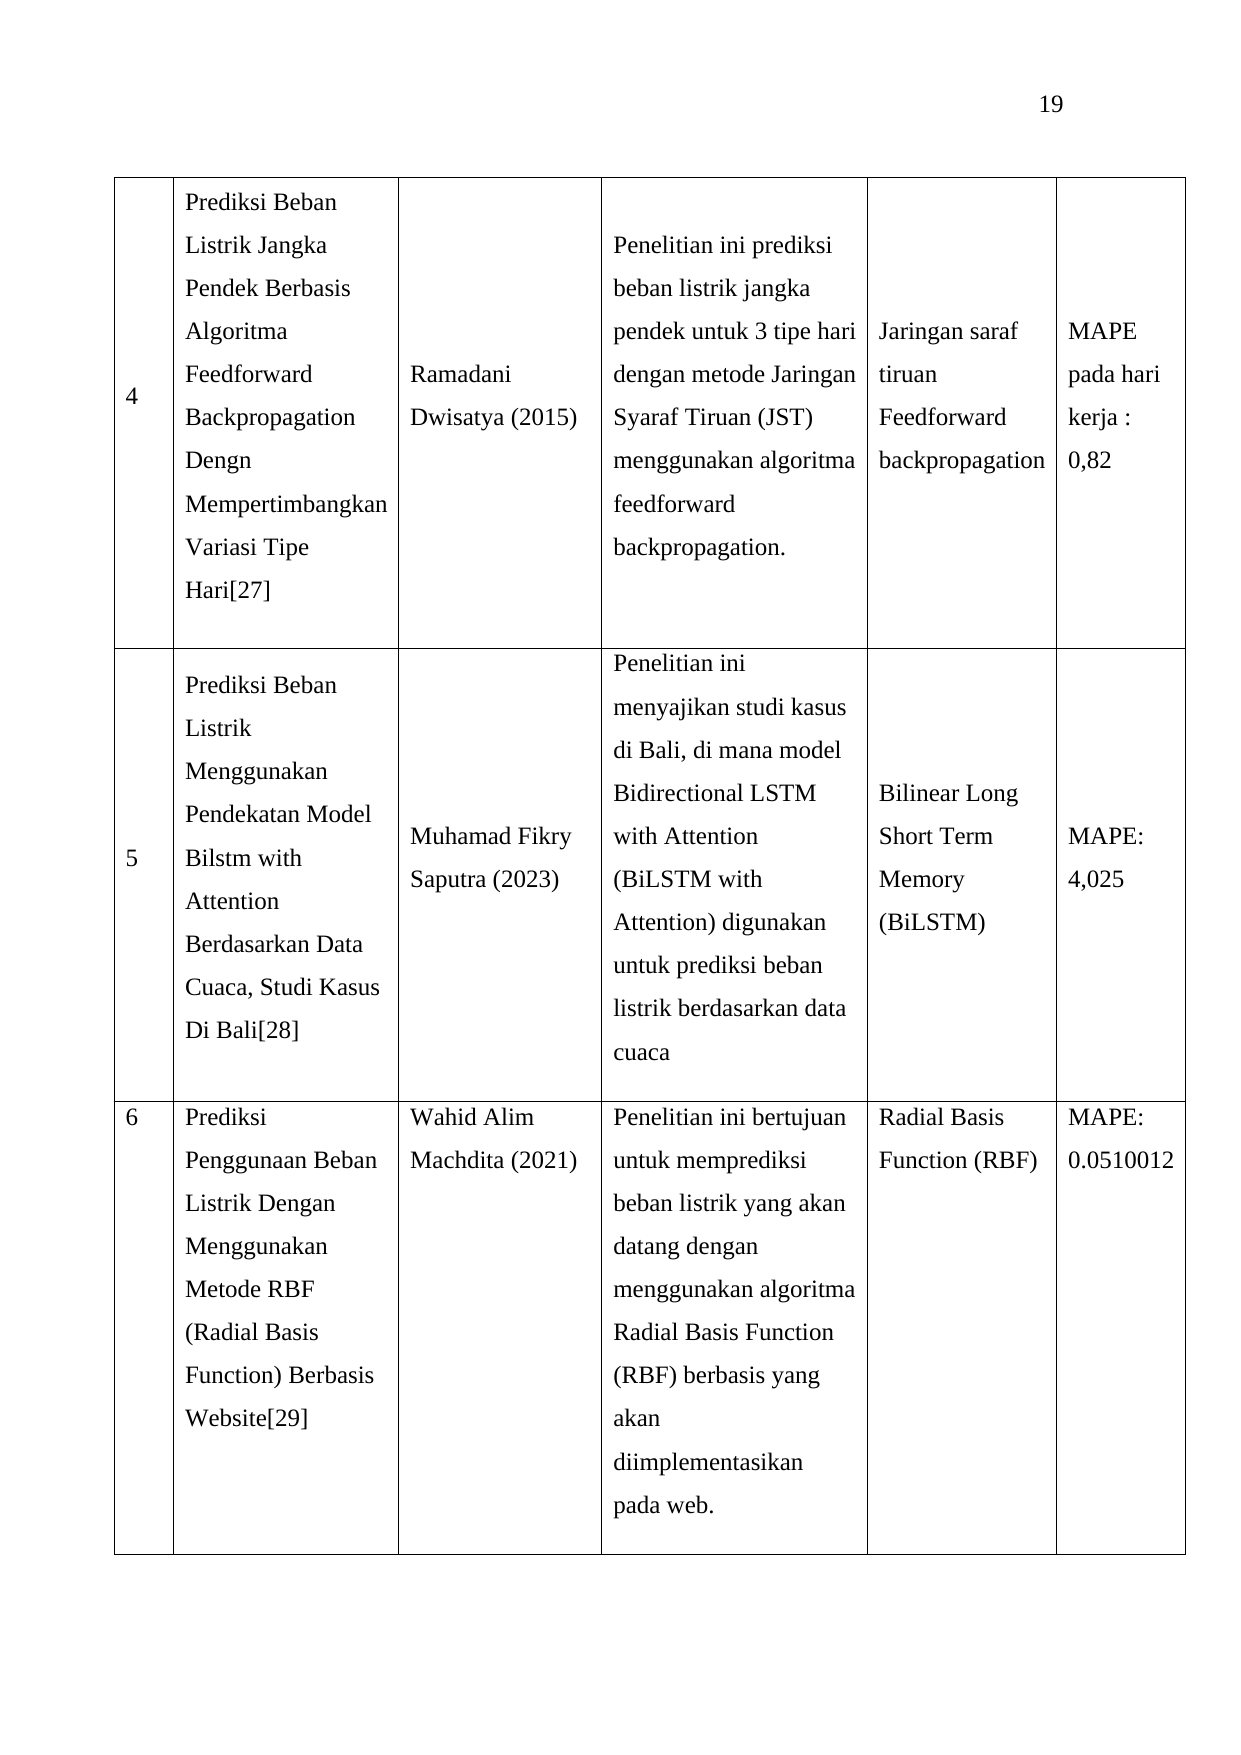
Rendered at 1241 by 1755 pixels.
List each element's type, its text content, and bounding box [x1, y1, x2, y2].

table_cell Radial Basis Function (RBF) [868, 1102, 1056, 1553]
table_cell Penelitian ini menyajikan studi kasus di Bali, di mana model Bidirectional LSTM with Attention (BiLSTM with Attention) digunakan untuk prediksi beban listrik berdasarkan data cuaca [602, 649, 867, 1101]
table_cell 5 [115, 649, 173, 1101]
table_cell MAPE pada hari kerja : 0,82 [1057, 178, 1185, 647]
table_cell Muhamad Fikry Saputra (2023) [399, 649, 601, 1101]
table_cell Ramadani Dwisatya (2015) [399, 178, 601, 647]
table_cell Penelitian ini bertujuan untuk memprediksi beban listrik yang akan datang dengan menggunakan algoritma Radial Basis Function (RBF) berbasis yang akan diimplementasikan pada web. [602, 1102, 867, 1553]
table_cell Jaringan saraf tiruan Feedforward backpropagation [868, 178, 1056, 647]
table_cell Penelitian ini prediksi beban listrik jangka pendek untuk 3 tipe hari dengan metode Jaringan Syaraf Tiruan (JST) menggunakan algoritma feedforward backpropagation. [602, 178, 867, 647]
table_cell Bilinear Long Short Term Memory (BiLSTM) [868, 649, 1056, 1101]
table_cell Prediksi Beban Listrik Menggunakan Pendekatan Model Bilstm with Attention Berdasarkan Data Cuaca, Studi Kasus Di Bali[28] [174, 649, 398, 1101]
table_cell Prediksi Penggunaan Beban Listrik Dengan Menggunakan Metode RBF (Radial Basis Function) Berbasis Website[29] [174, 1102, 398, 1553]
table_cell Prediksi Beban Listrik Jangka Pendek Berbasis Algoritma Feedforward Backpropagation Dengn Mempertimbangkan Variasi Tipe Hari[27] [174, 178, 398, 647]
table_cell 6 [115, 1102, 173, 1553]
table_cell Wahid Alim Machdita (2021) [399, 1102, 601, 1553]
table_cell 4 [115, 178, 173, 647]
table_cell MAPE: 0.0510012 [1057, 1102, 1185, 1553]
table_cell MAPE: 4,025 [1057, 649, 1185, 1101]
